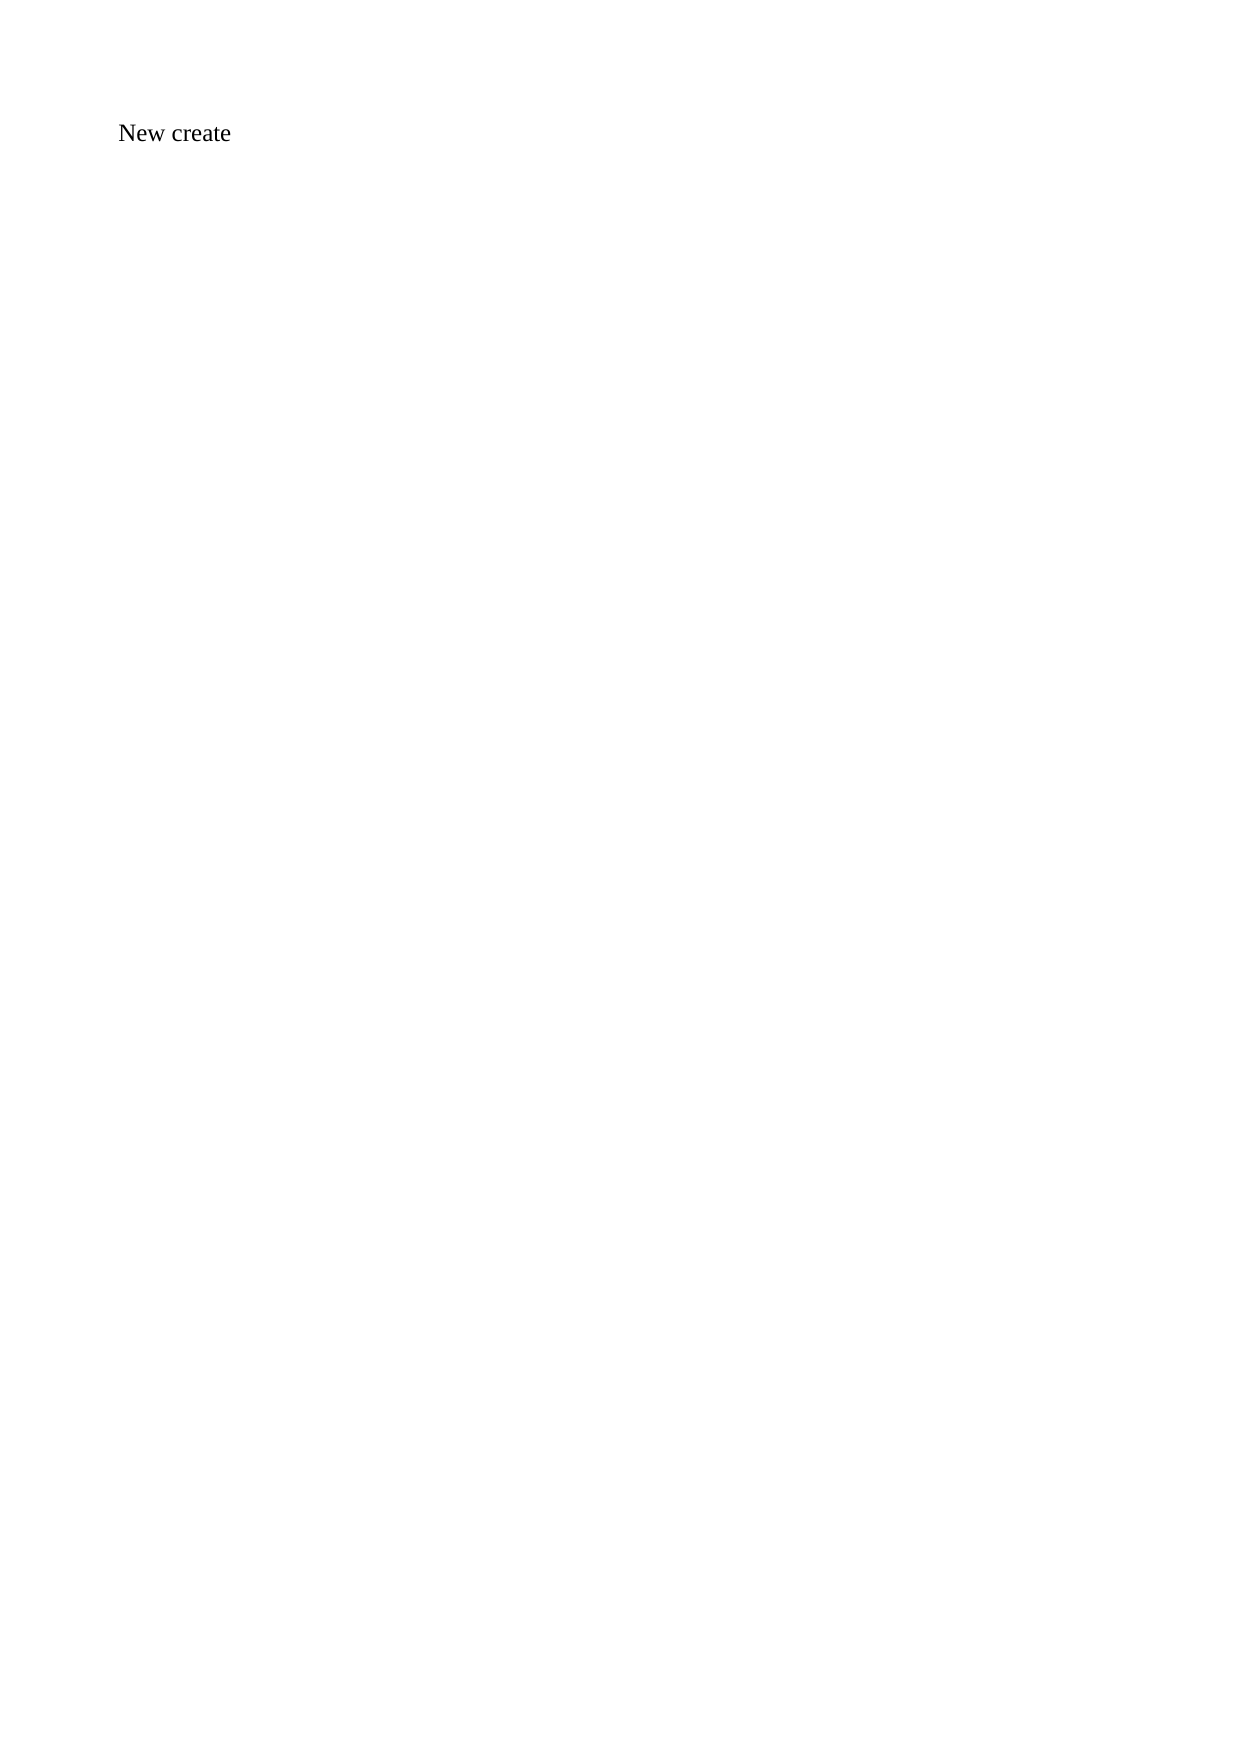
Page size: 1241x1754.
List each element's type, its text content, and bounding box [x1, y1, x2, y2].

text New create [118, 118, 1122, 147]
